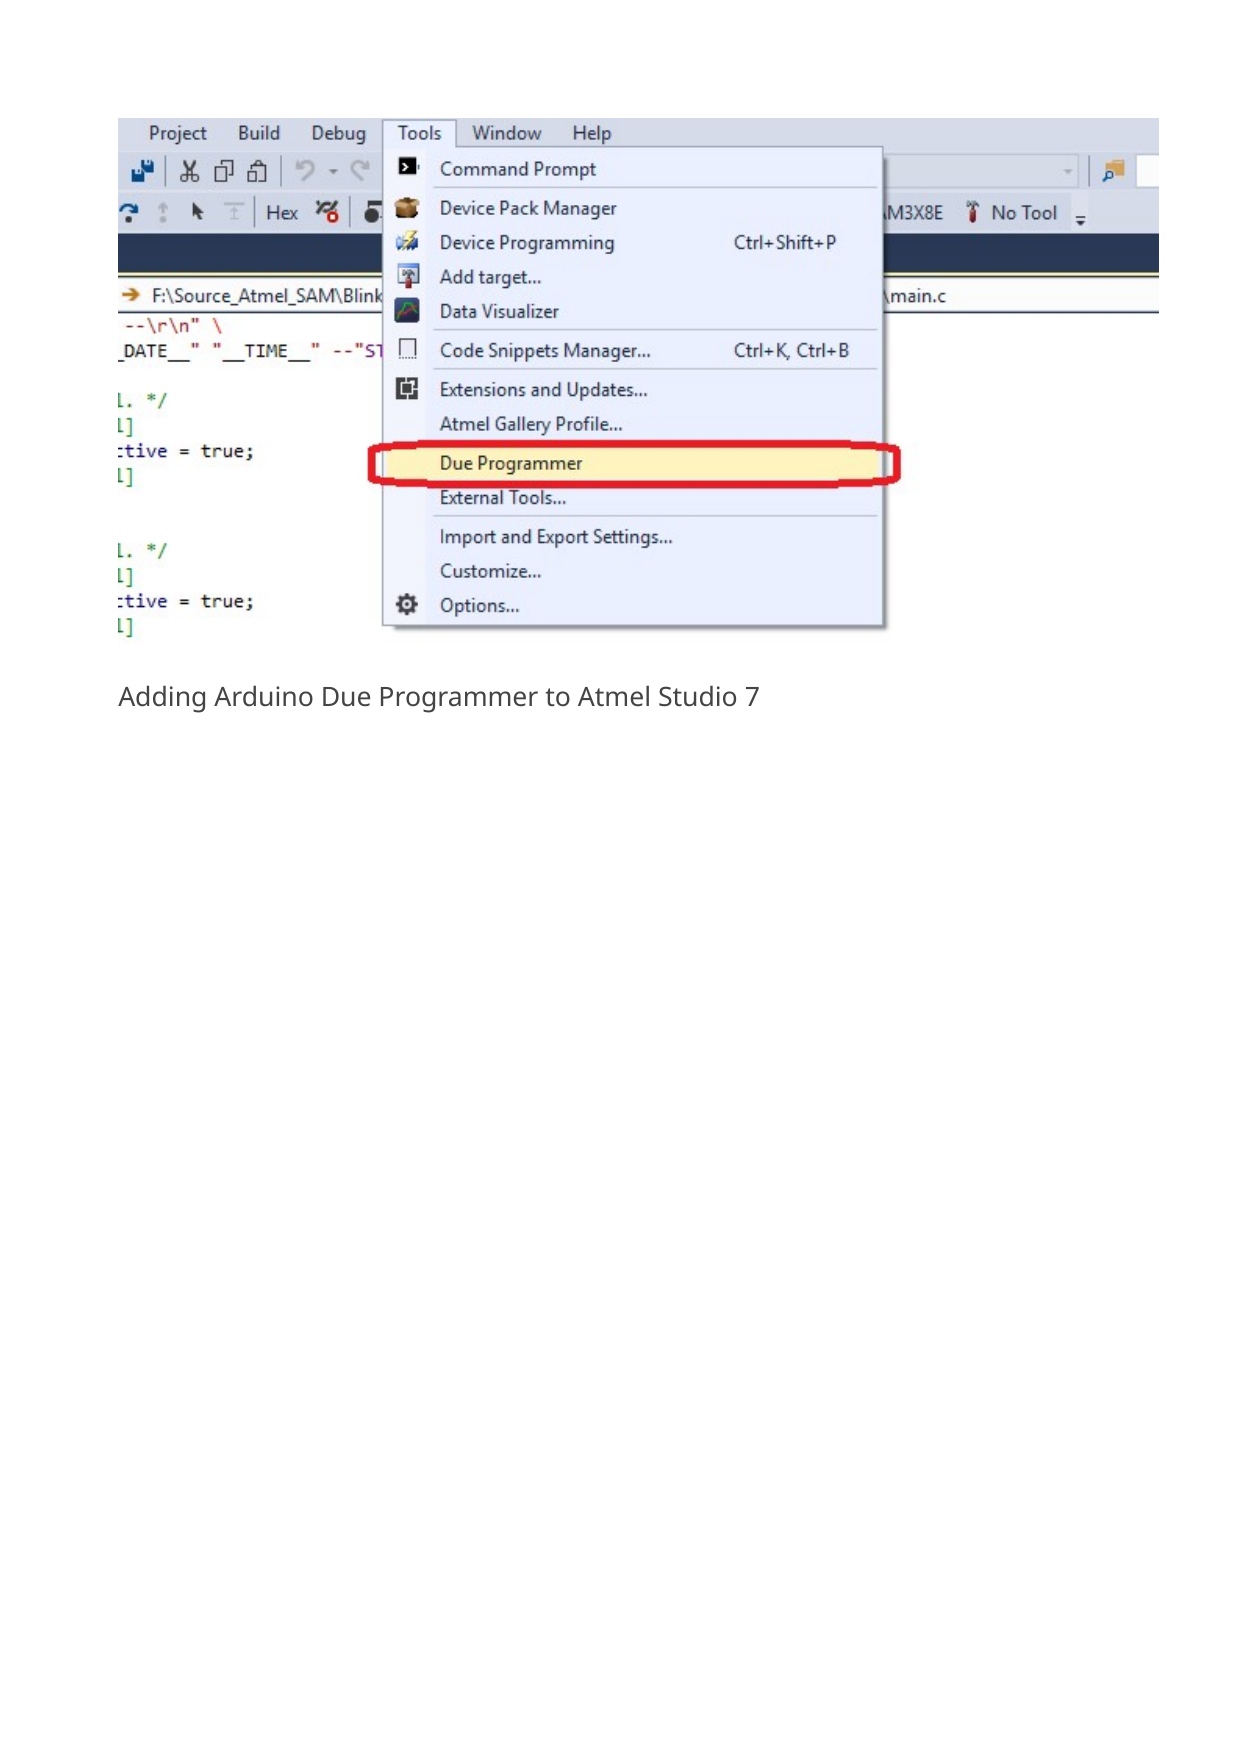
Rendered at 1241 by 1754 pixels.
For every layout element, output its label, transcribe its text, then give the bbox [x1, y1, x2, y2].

list Adding Arduino Due Programmer to Atmel Studio 7 [118, 678, 1122, 714]
picture [118, 118, 1159, 678]
